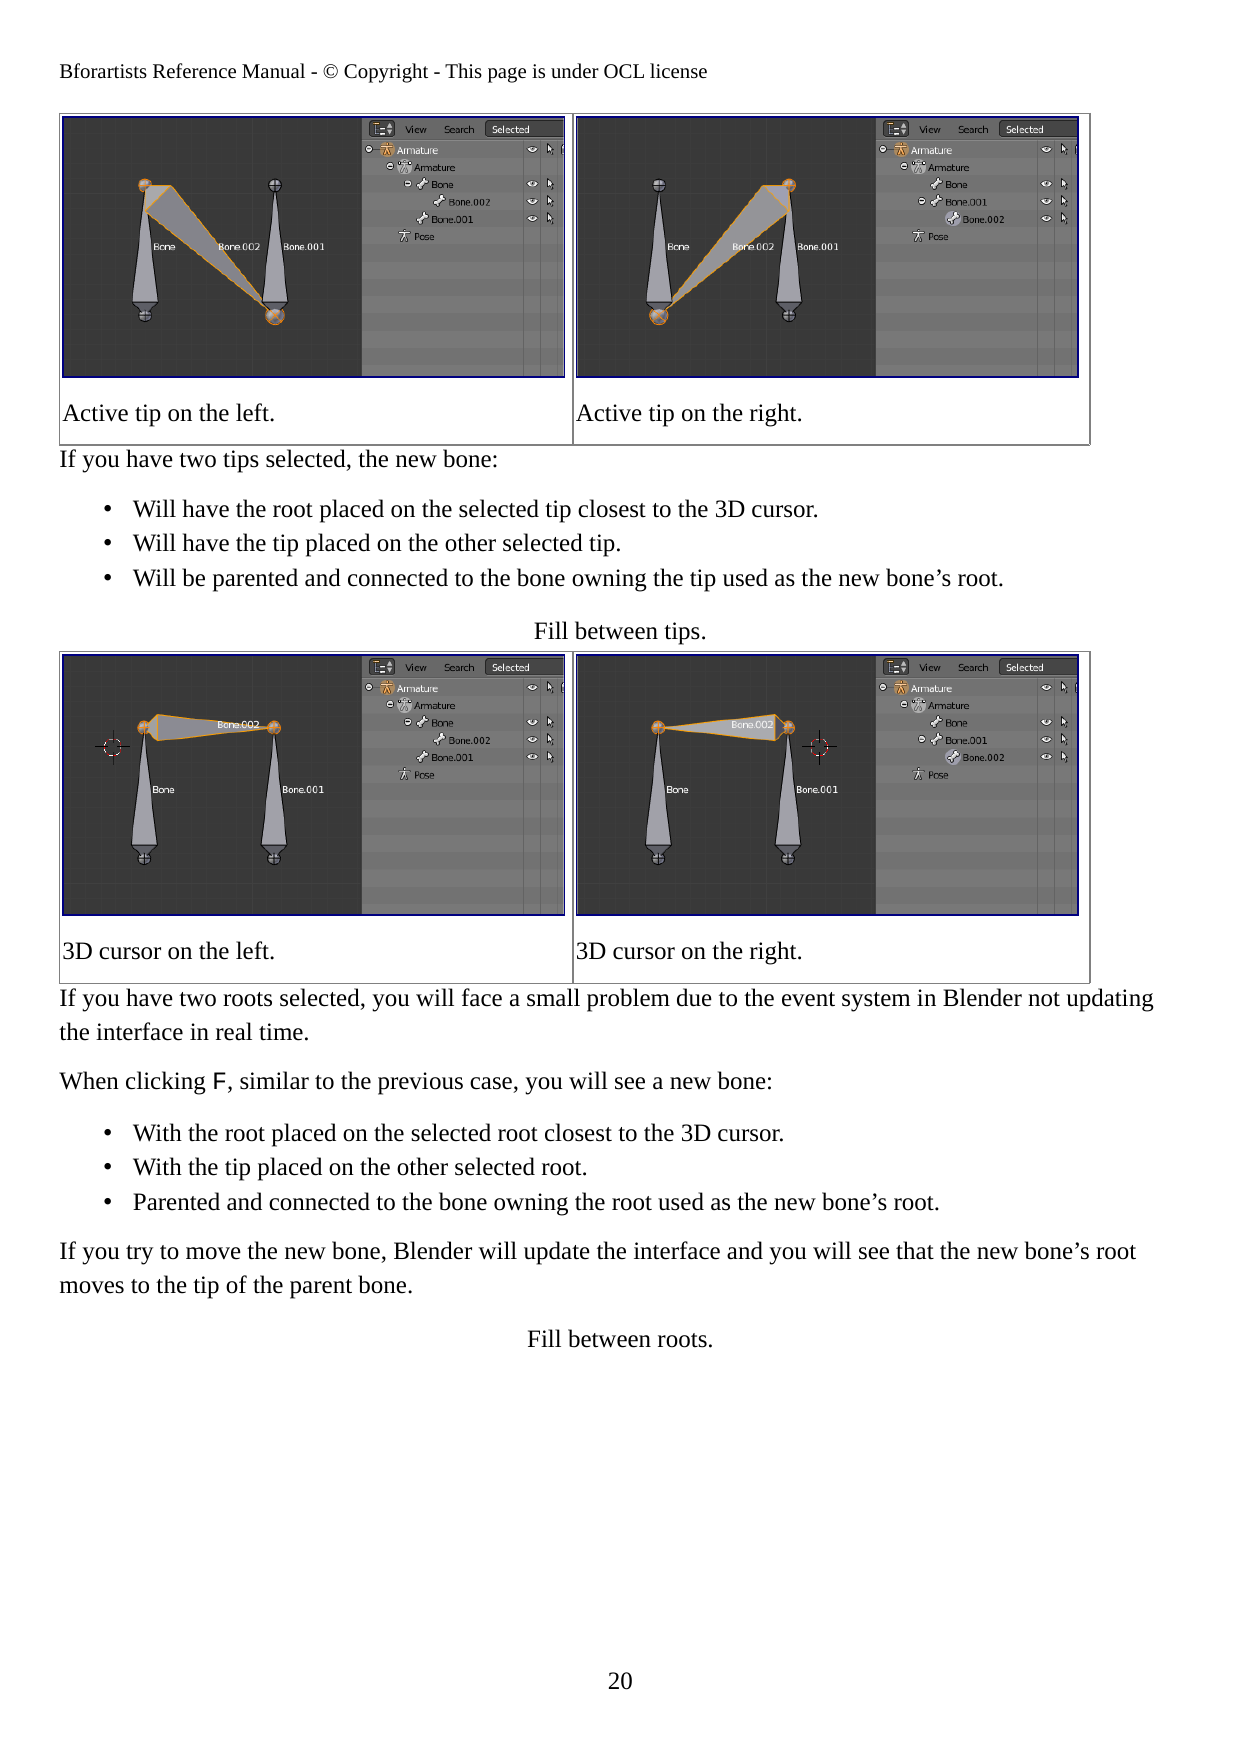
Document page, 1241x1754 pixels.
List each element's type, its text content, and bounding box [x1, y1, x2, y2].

list Will be parented and connected to the bone owning the tip used as the new bone’s root. [103, 563, 1181, 591]
table_header 3D cursor on the right. [574, 652, 1089, 982]
picture [577, 656, 1077, 914]
table_header Active tip on the left. [60, 114, 572, 444]
list With the root placed on the selected root closest to the 3D cursor. [103, 1118, 1181, 1147]
table_header Active tip on the right. [574, 114, 1089, 444]
list With the tip placed on the other selected root. [103, 1152, 1181, 1181]
text When clicking F, similar to the previous case, you will see a new bone: [59, 1066, 1181, 1097]
text Fill between roots. [59, 1324, 1181, 1353]
text If you have two tips selected, the new bone: [59, 444, 1181, 473]
table_header 3D cursor on the left. [60, 652, 572, 982]
list Will have the root placed on the selected tip closest to the 3D cursor. [103, 494, 1181, 522]
list Parented and connected to the bone owning the root used as the new bone’s root. [103, 1187, 1181, 1216]
text Fill between tips. [59, 616, 1181, 645]
picture [577, 118, 1077, 376]
picture [64, 656, 564, 914]
text If you try to move the new bone, Blender will update the interface and you will see that the new bone’s root moves to the tip of the parent bone. [59, 1236, 1181, 1299]
list Will have the tip placed on the other selected tip. [103, 528, 1181, 557]
picture [64, 118, 564, 376]
text If you have two roots selected, you will face a small problem due to the event system in Blender not updating the interface in real time. [59, 983, 1181, 1046]
